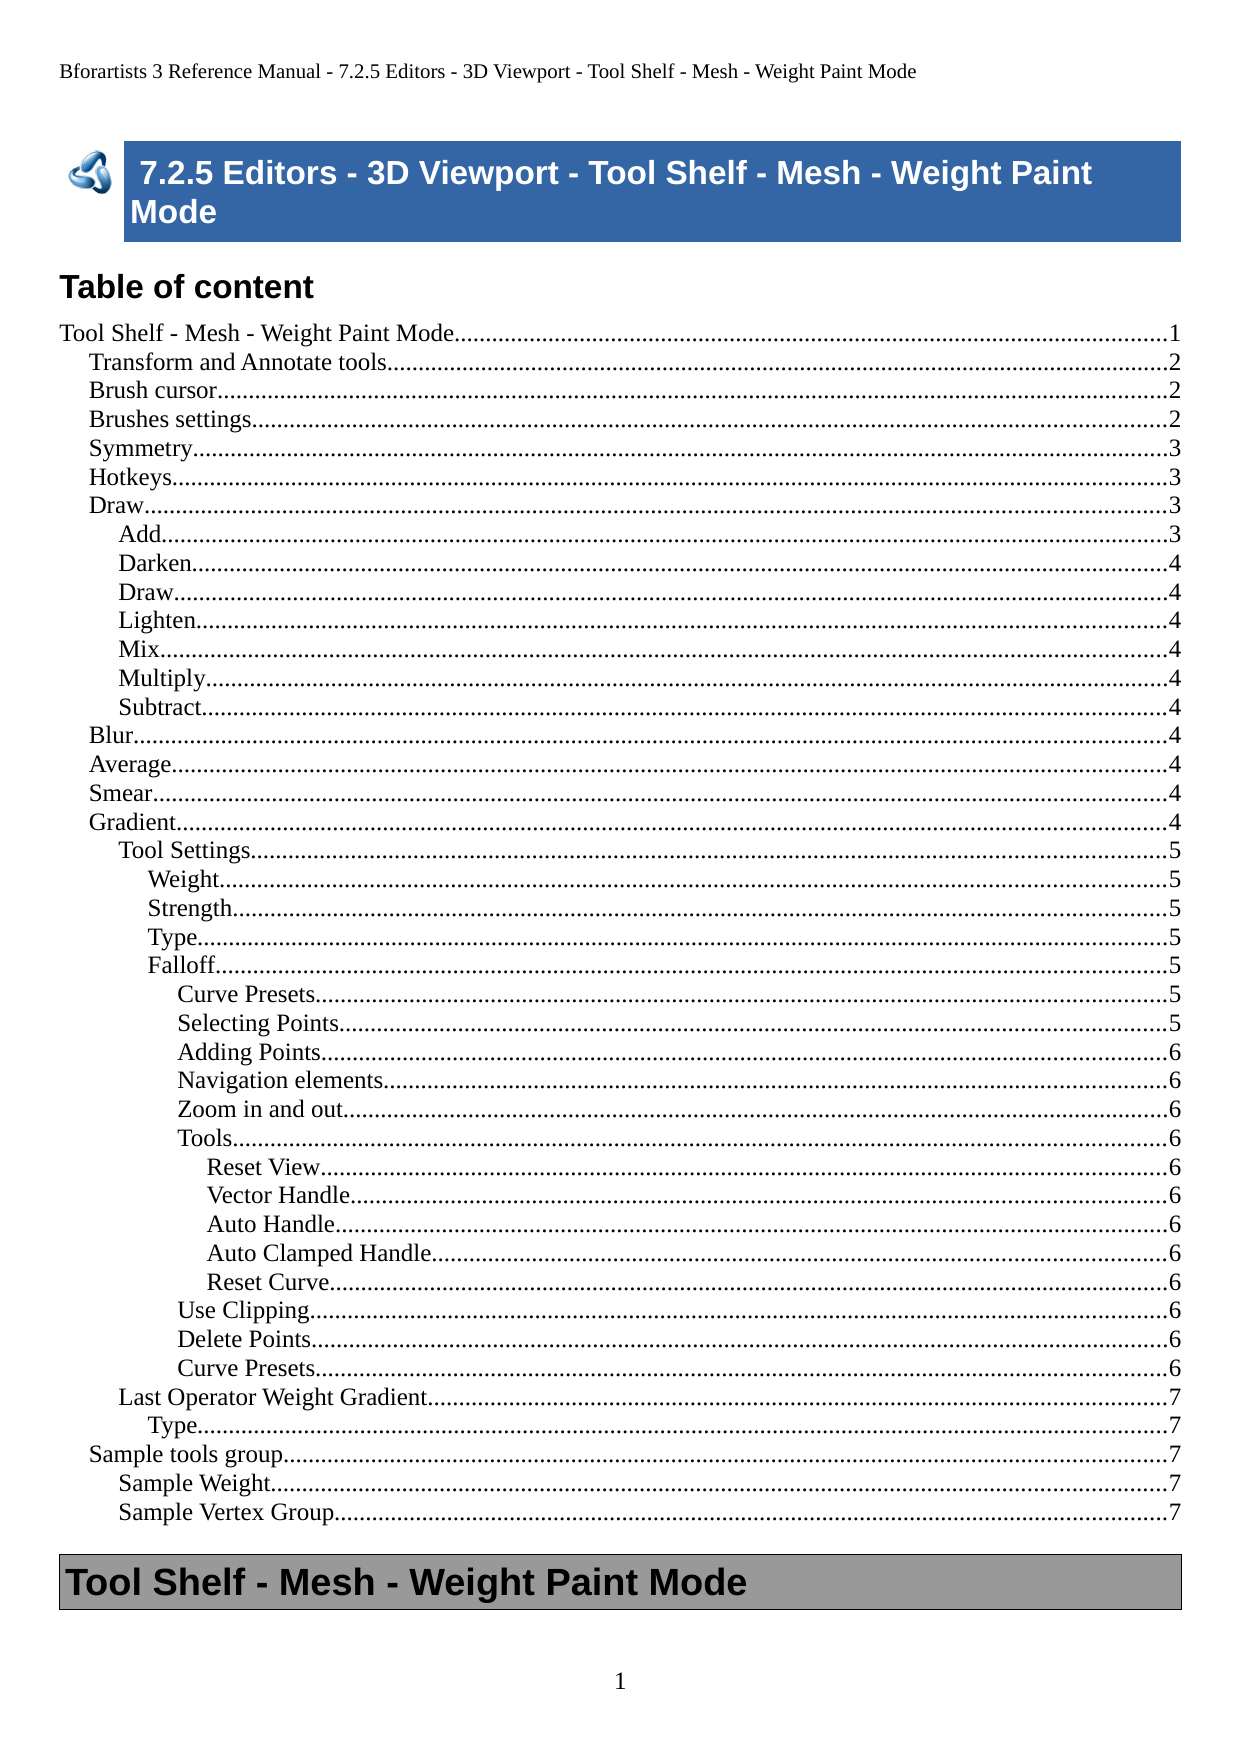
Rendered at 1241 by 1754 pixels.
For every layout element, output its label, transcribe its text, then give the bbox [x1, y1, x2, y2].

text Vector Handle 6 [206, 1180, 1181, 1209]
text Brush cursor 2 [88, 375, 1181, 404]
text Mix 4 [118, 634, 1181, 663]
text Tool Settings 5 [118, 835, 1181, 864]
text Last Operator Weight Gradient 7 [118, 1382, 1181, 1410]
picture [65, 147, 114, 197]
text Reset Curve 6 [206, 1267, 1181, 1295]
text Average 4 [88, 749, 1181, 778]
text Use Clipping 6 [177, 1295, 1181, 1324]
table_header Tool Shelf - Mesh - Weight Paint Mode [60, 1555, 1181, 1609]
text Add 3 [118, 519, 1181, 548]
text Adding Points 6 [177, 1037, 1181, 1065]
text Curve Presets 6 [177, 1353, 1181, 1382]
text Type 7 [147, 1410, 1181, 1439]
text Falloff 5 [147, 950, 1181, 979]
text Strength 5 [147, 893, 1181, 922]
text Zoom in and out 6 [177, 1094, 1181, 1123]
text Weight 5 [147, 864, 1181, 893]
text Blur 4 [88, 720, 1181, 749]
text Gradient 4 [88, 807, 1181, 835]
subtitle Table of content [59, 267, 1181, 305]
text Brushes settings 2 [88, 404, 1181, 433]
text Tool Shelf - Mesh - Weight Paint Mode 1 [59, 318, 1181, 347]
text Curve Presets 5 [177, 979, 1181, 1008]
text Tools 6 [177, 1123, 1181, 1152]
text Draw 3 [88, 490, 1181, 519]
text Transform and Annotate tools 2 [88, 347, 1181, 375]
text Multiply 4 [118, 663, 1181, 692]
text Smear 4 [88, 778, 1181, 807]
text Sample Vertex Group 7 [118, 1497, 1181, 1525]
table_header 7.2.5 Editors - 3D Viewport - Tool Shelf - Mesh - Weight Paint Mode [124, 141, 1181, 242]
text Symmetry 3 [88, 433, 1181, 462]
text Reset View 6 [206, 1152, 1181, 1180]
text Sample tools group 7 [88, 1439, 1181, 1468]
text Auto Clamped Handle 6 [206, 1238, 1181, 1267]
text Navigation elements 6 [177, 1065, 1181, 1094]
text Selecting Points 5 [177, 1008, 1181, 1037]
text Lighten 4 [118, 605, 1181, 634]
text Subtract 4 [118, 692, 1181, 720]
text Type 5 [147, 922, 1181, 950]
table_header [59, 141, 124, 242]
text Sample Weight 7 [118, 1468, 1181, 1497]
text Auto Handle 6 [206, 1209, 1181, 1238]
text Hotkeys 3 [88, 462, 1181, 490]
text Draw 4 [118, 577, 1181, 605]
text Delete Points 6 [177, 1324, 1181, 1353]
text Darken 4 [118, 548, 1181, 577]
